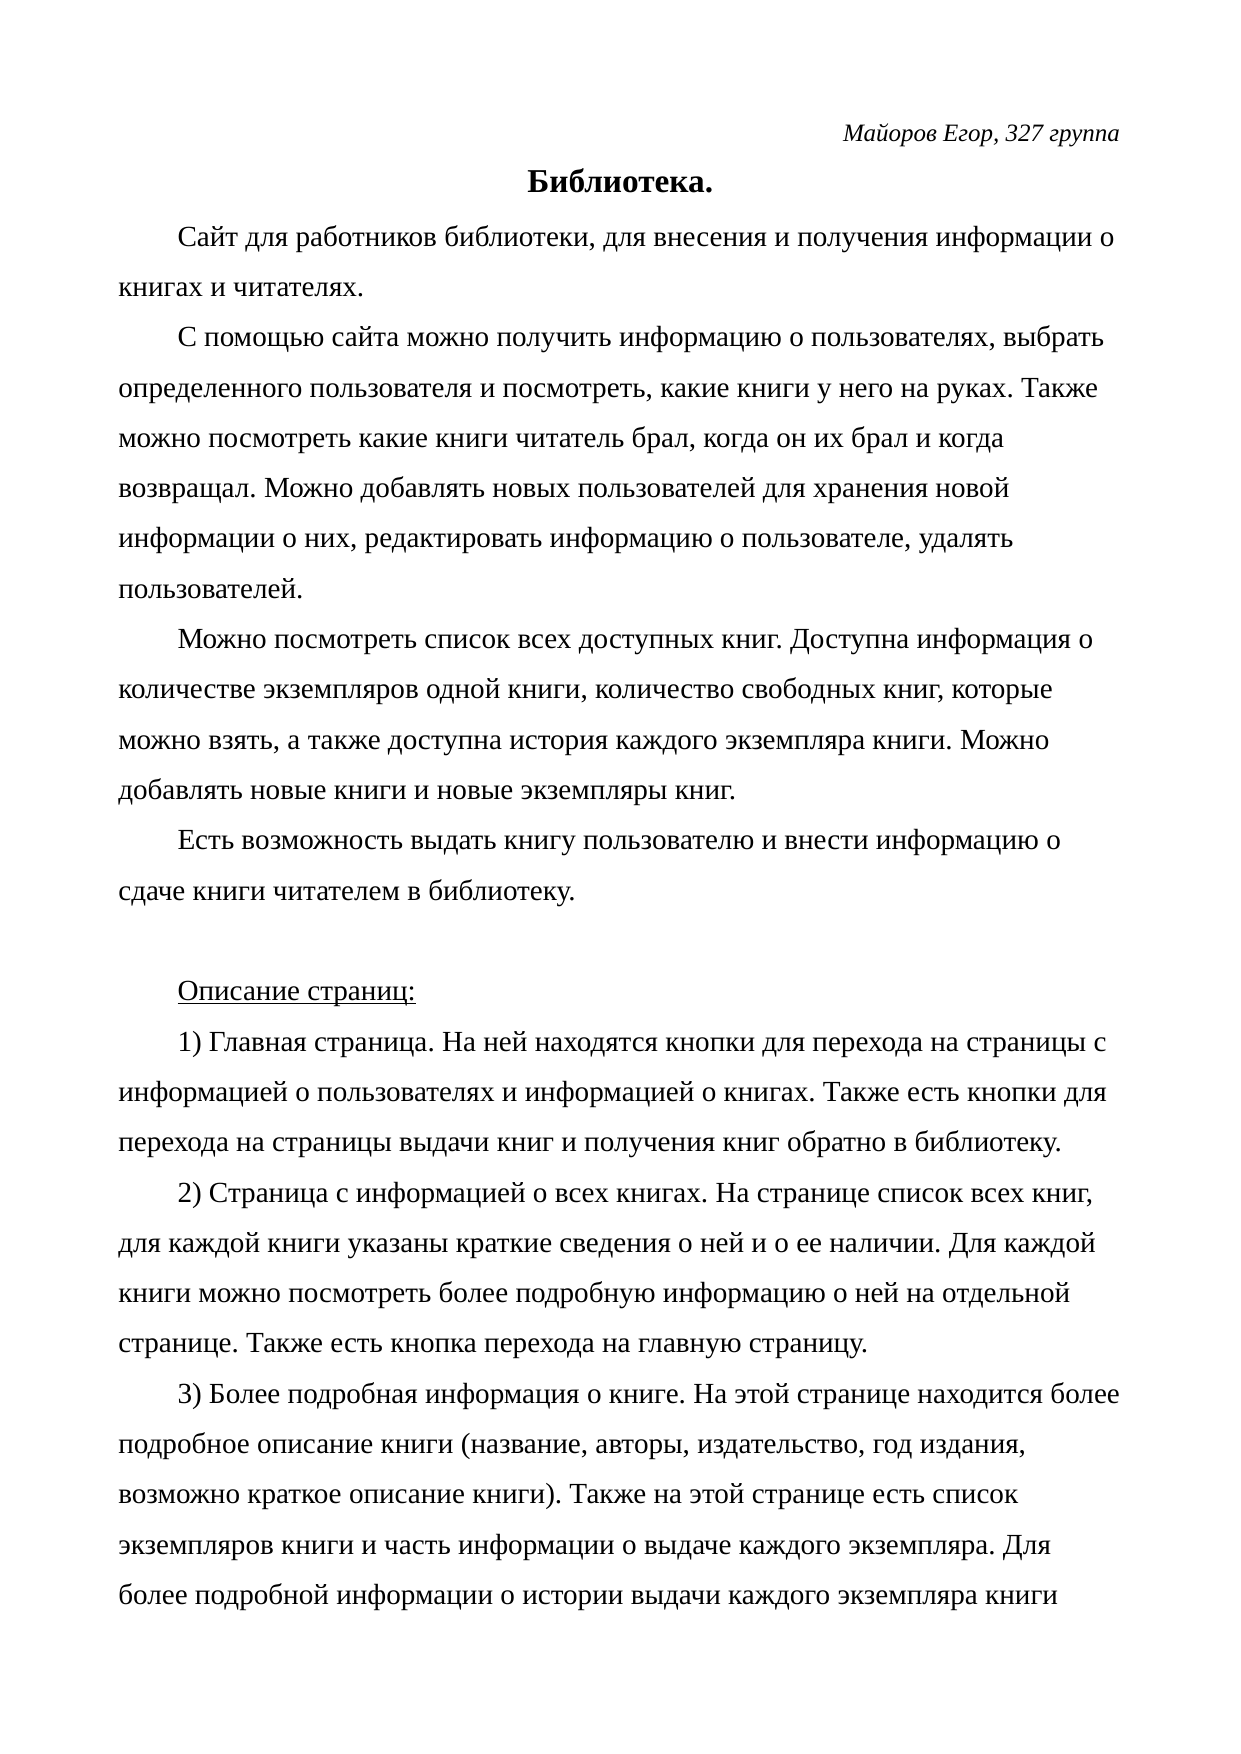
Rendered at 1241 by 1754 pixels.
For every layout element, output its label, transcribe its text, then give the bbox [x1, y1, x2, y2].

text Библиотека. [118, 161, 1122, 199]
text Можно посмотреть список всех доступных книг. Доступна информация о количестве экземпляров одной книги, количество свободных книг, которые можно взять, а также доступна история каждого экземпляра книги. Можно добавлять новые книги и новые экземпляры книг. [118, 621, 1122, 806]
text Майоров Егор, 327 группа [118, 118, 1122, 147]
text 3) Более подробная информация о книге. На этой странице находится более подробное описание книги (название, авторы, издательство, год издания, возможно краткое описание книги). Также на этой странице есть список экземпляров книги и часть информации о выдаче каждого экземпляра. Для более подробной информации о истории выдачи каждого экземпляра книги [118, 1376, 1122, 1611]
text Сайт для работников библиотеки, для внесения и получения информации о книгах и читателях. [118, 219, 1122, 303]
text Есть возможность выдать книгу пользователю и внести информацию о сдаче книги читателем в библиотеку. [118, 822, 1122, 906]
text 2) Страница с информацией о всех книгах. На странице список всех книг, для каждой книги указаны краткие сведения о ней и о ее наличии. Для каждой книги можно посмотреть более подробную информацию о ней на отдельной странице. Также есть кнопка перехода на главную страницу. [118, 1175, 1122, 1359]
text 1) Главная страница. На ней находятся кнопки для перехода на страницы с информацией о пользователях и информацией о книгах. Также есть кнопки для перехода на страницы выдачи книг и получения книг обратно в библиотеку. [118, 1024, 1122, 1158]
text С помощью сайта можно получить информацию о пользователях, выбрать определенного пользователя и посмотреть, какие книги у него на руках. Также можно посмотреть какие книги читатель брал, когда он их брал и когда возвращал. Можно добавлять новых пользователей для хранения новой информации о них, редактировать информацию о пользователе, удалять пользователей. [118, 319, 1122, 604]
text Описание страниц: [118, 973, 1122, 1007]
